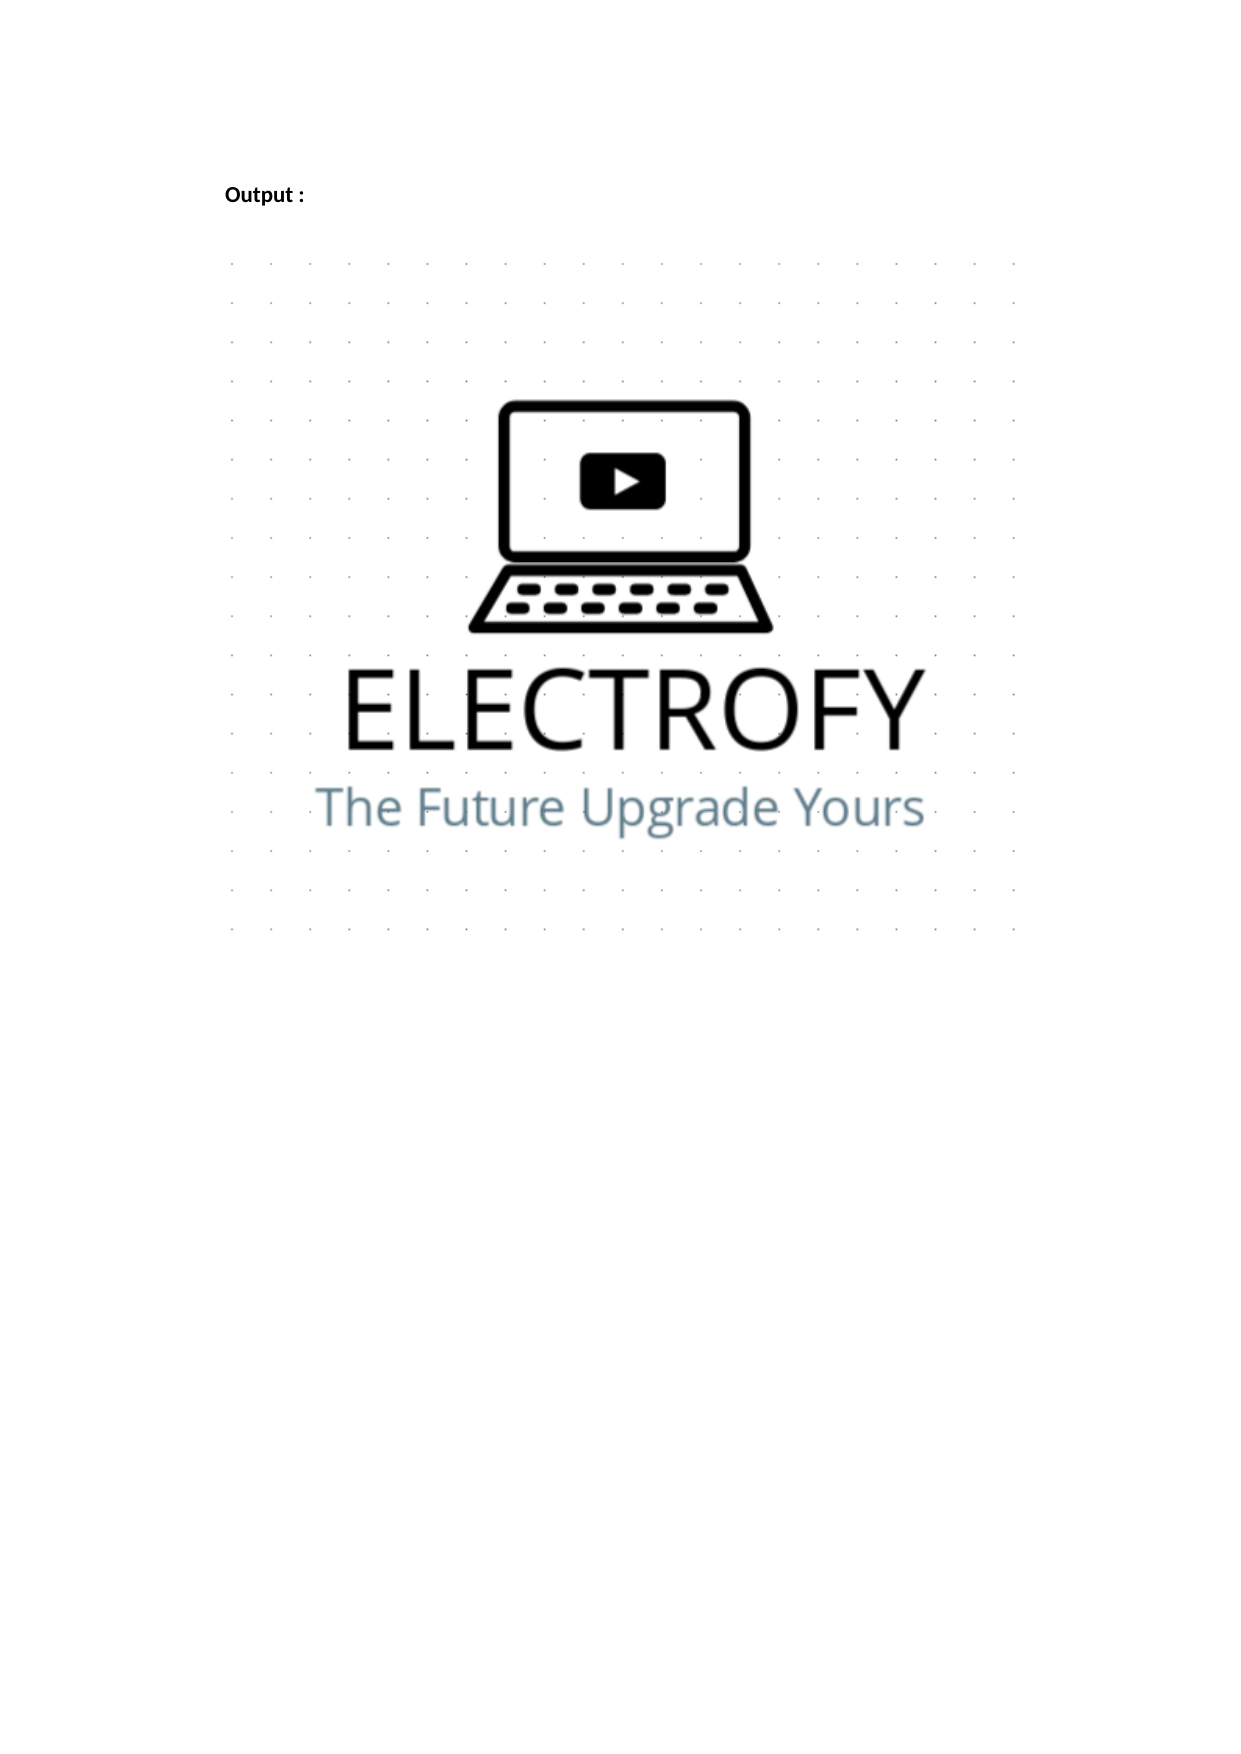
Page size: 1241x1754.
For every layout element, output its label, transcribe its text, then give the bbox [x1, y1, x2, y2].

list Output : [225, 180, 1090, 208]
picture [219, 240, 1021, 968]
